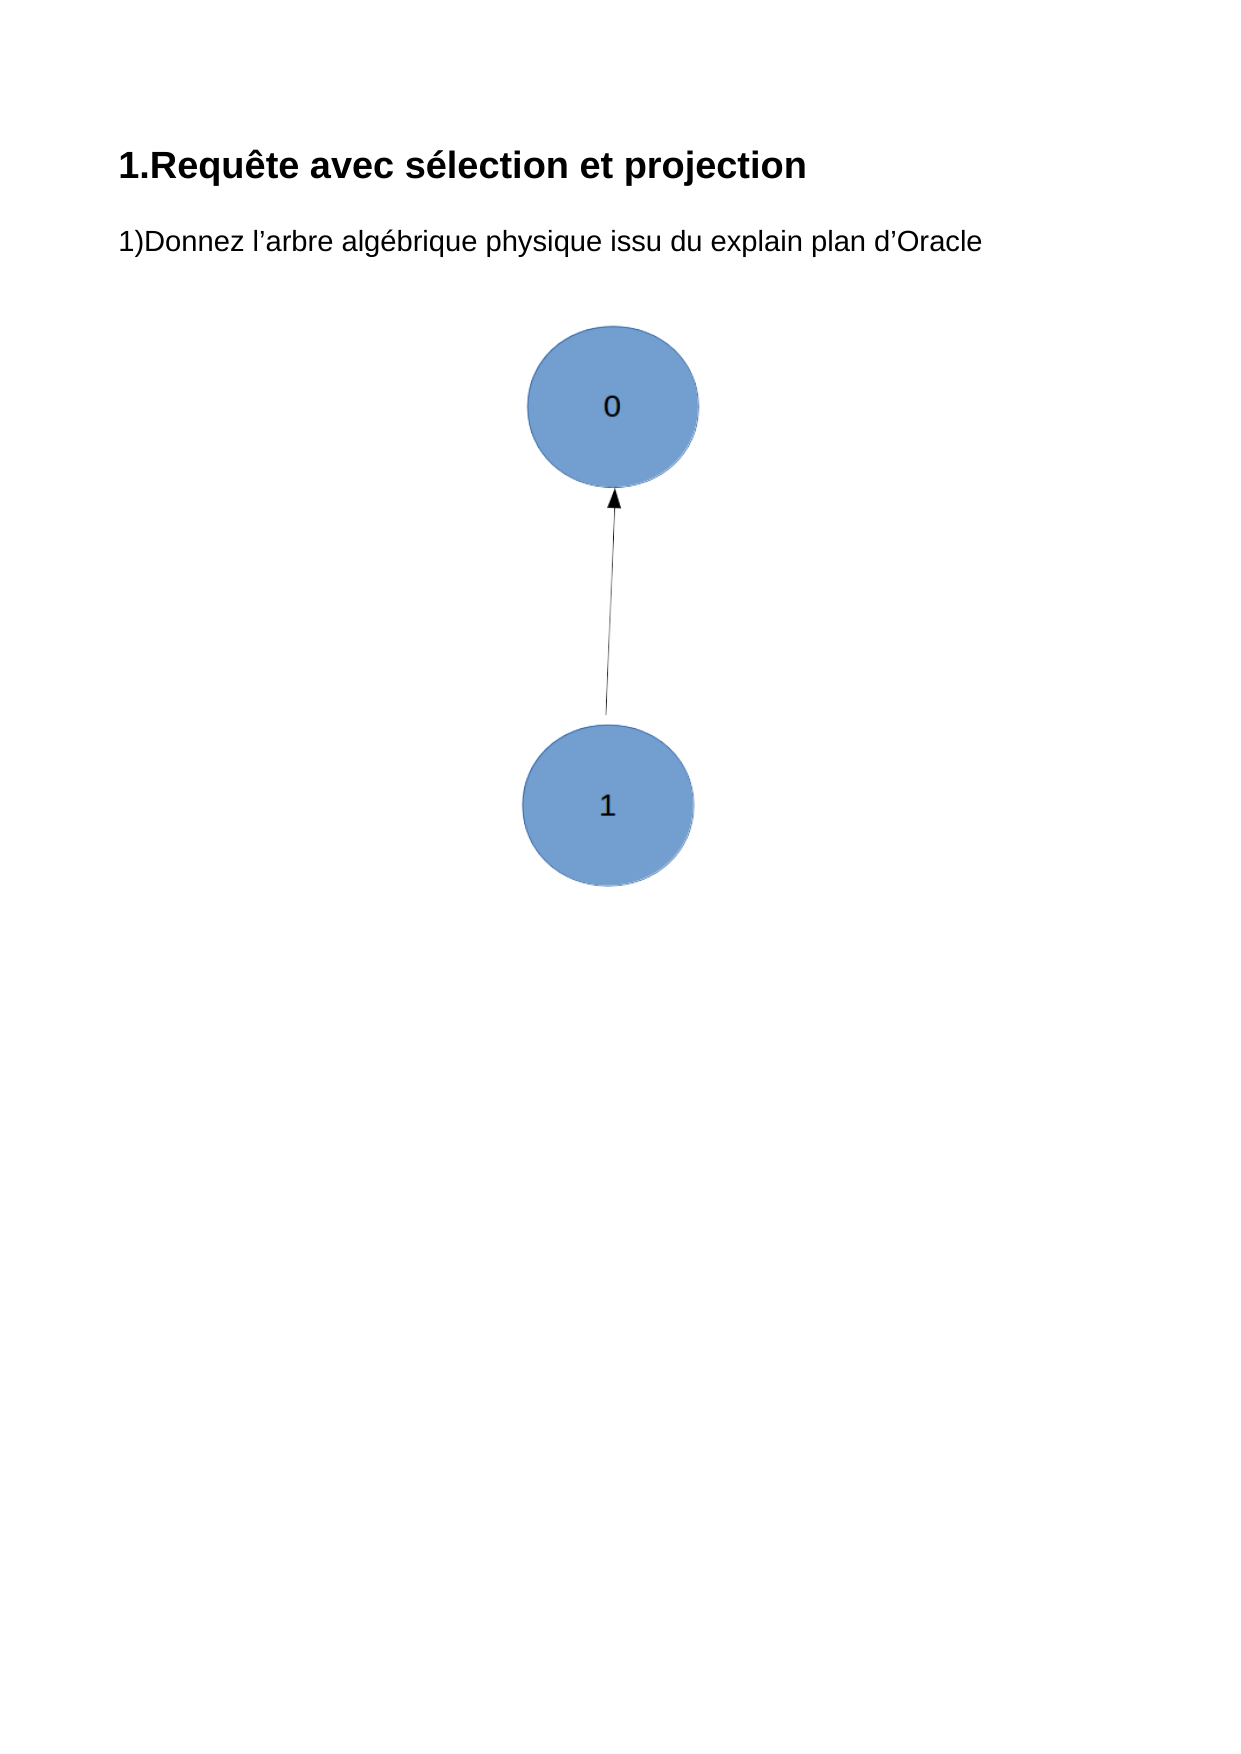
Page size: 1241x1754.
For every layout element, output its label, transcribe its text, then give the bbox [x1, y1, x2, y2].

picture [155, 311, 1085, 782]
subtitle 1)Donnez l’arbre algébrique physique issu du explain plan d’Oracle [118, 224, 1122, 258]
subtitle 1.Requête avec sélection et projection [118, 143, 1122, 187]
